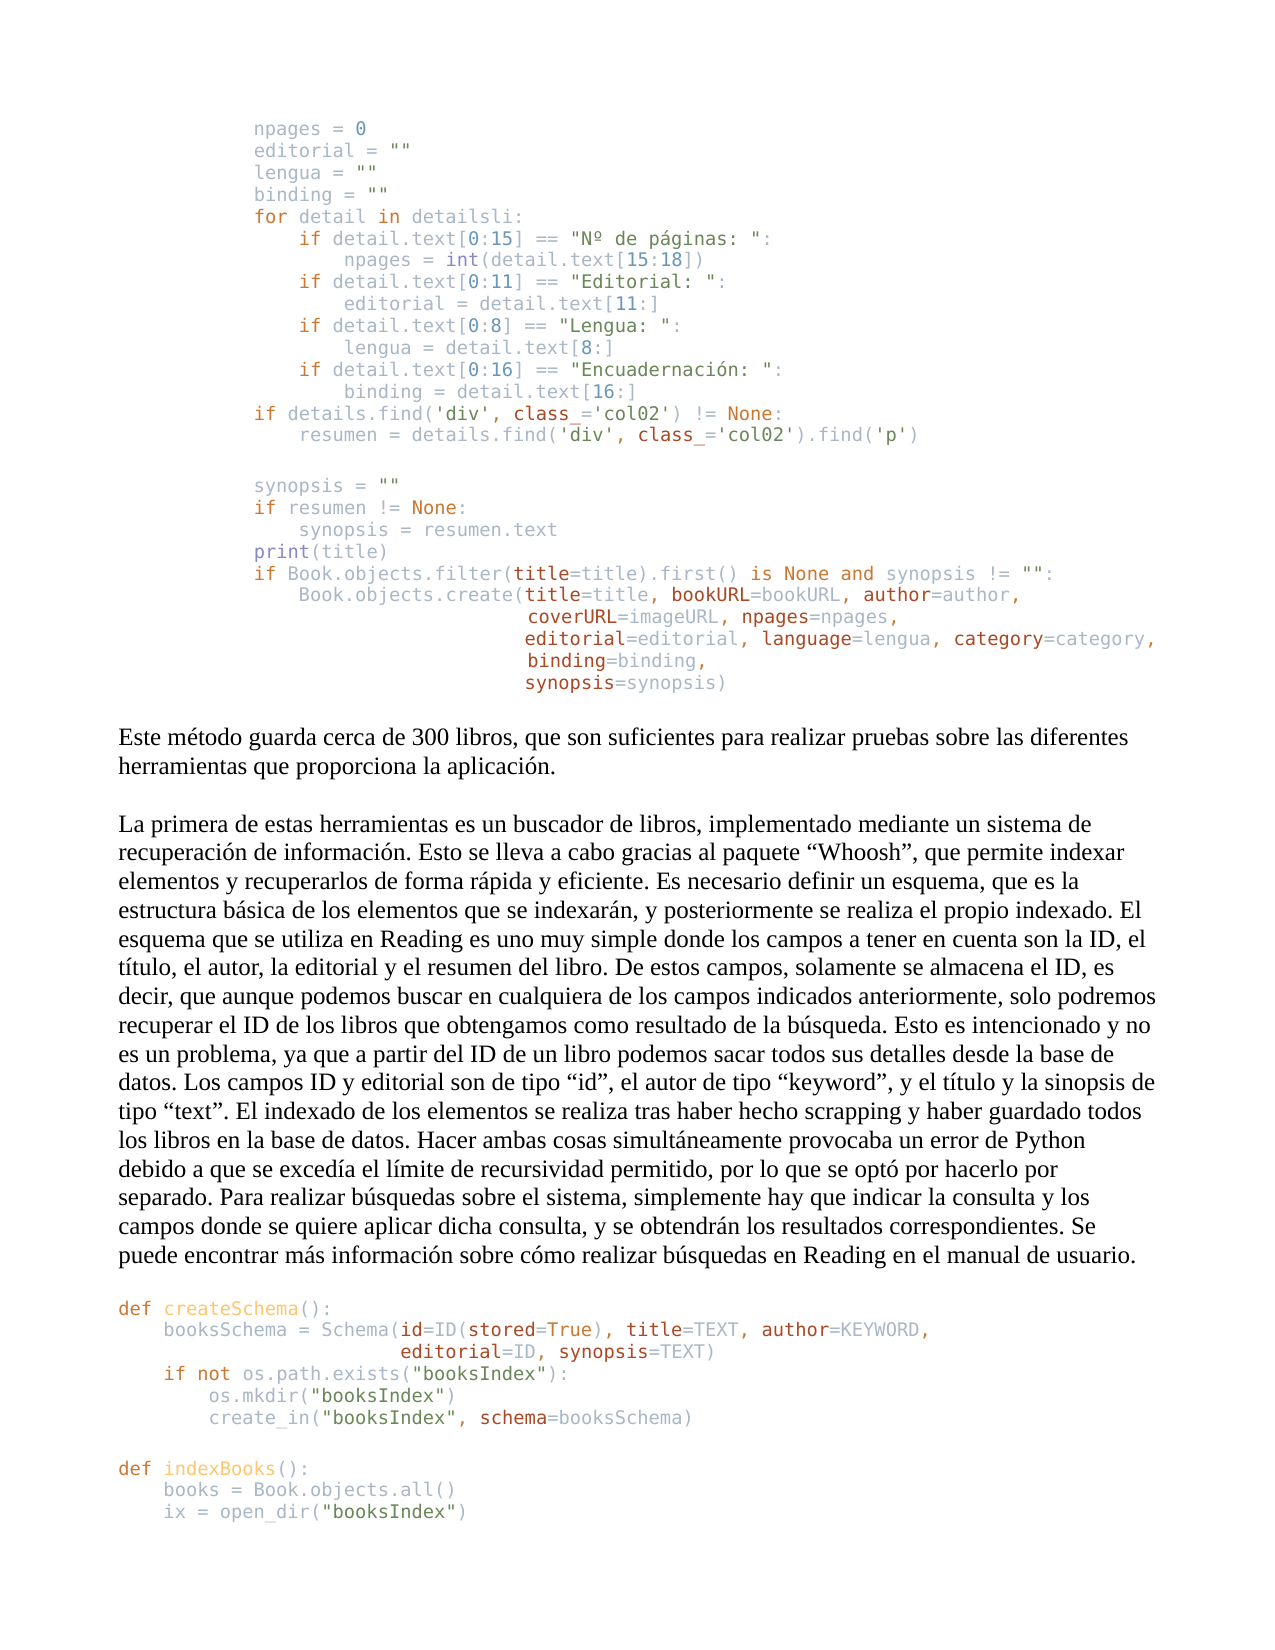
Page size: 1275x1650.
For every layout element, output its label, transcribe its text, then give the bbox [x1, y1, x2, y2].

text npages = 0 editorial = "" lengua = "" binding = "" for detail in detailsli: if detail.text[0:15] == "Nº de páginas: ": npages = int(detail.text[15:18]) if detail.text[0:11] == "Editorial: ": editorial = detail.text[11:] if detail.text[0:8] == "Lengua: ": lengua = detail.text[8:] if detail.text[0:16] == "Encuadernación: ": binding = detail.text[16:] if details.find('div', class_='col02') != None: resumen = details.find('div', class_='col02').find('p') synopsis = "" if resumen != None: synopsis = resumen.text print(title) if Book.objects.filter(title=title).first() is None and synopsis != "": Book.objects.create(title=title, bookURL=bookURL, author=author, coverURL=imageURL, npages=npages, editorial=editorial, language=lengua, category=category, binding=binding, synopsis=synopsis) [118, 118, 1157, 694]
text La primera de estas herramientas es un buscador de libros, implementado mediante un sistema de recuperación de información. Esto se lleva a cabo gracias al paquete “Whoosh”, que permite indexar elementos y recuperarlos de forma rápida y eficiente. Es necesario definir un esquema, que es la estructura básica de los elementos que se indexarán, y posteriormente se realiza el propio indexado. El esquema que se utiliza en Reading es uno muy simple donde los campos a tener en cuenta son la ID, el título, el autor, la editorial y el resumen del libro. De estos campos, solamente se almacena el ID, es decir, que aunque podemos buscar en cualquiera de los campos indicados anteriormente, solo podremos recuperar el ID de los libros que obtengamos como resultado de la búsqueda. Esto es intencionado y no es un problema, ya que a partir del ID de un libro podemos sacar todos sus detalles desde la base de datos. Los campos ID y editorial son de tipo “id”, el autor de tipo “keyword”, y el título y la sinopsis de tipo “text”. El indexado de los elementos se realiza tras haber hecho scrapping y haber guardado todos los libros en la base de datos. Hacer ambas cosas simultáneamente provocaba un error de Python debido a que se excedía el límite de recursividad permitido, por lo que se optó por hacerlo por separado. Para realizar búsquedas sobre el sistema, simplemente hay que indicar la consulta y los campos donde se quiere aplicar dicha consulta, y se obtendrán los resultados correspondientes. Se puede encontrar más información sobre cómo realizar búsquedas en Reading en el manual de usuario. [118, 809, 1157, 1269]
text Este método guarda cerca de 300 libros, que son suficientes para realizar pruebas sobre las diferentes herramientas que proporciona la aplicación. [118, 722, 1157, 780]
text def createSchema(): booksSchema = Schema(id=ID(stored=True), title=TEXT, author=KEYWORD, editorial=ID, synopsis=TEXT) if not os.path.exists("booksIndex"): os.mkdir("booksIndex") create_in("booksIndex", schema=booksSchema) def indexBooks(): books = Book.objects.all() ix = open_dir("booksIndex") [118, 1297, 1157, 1523]
